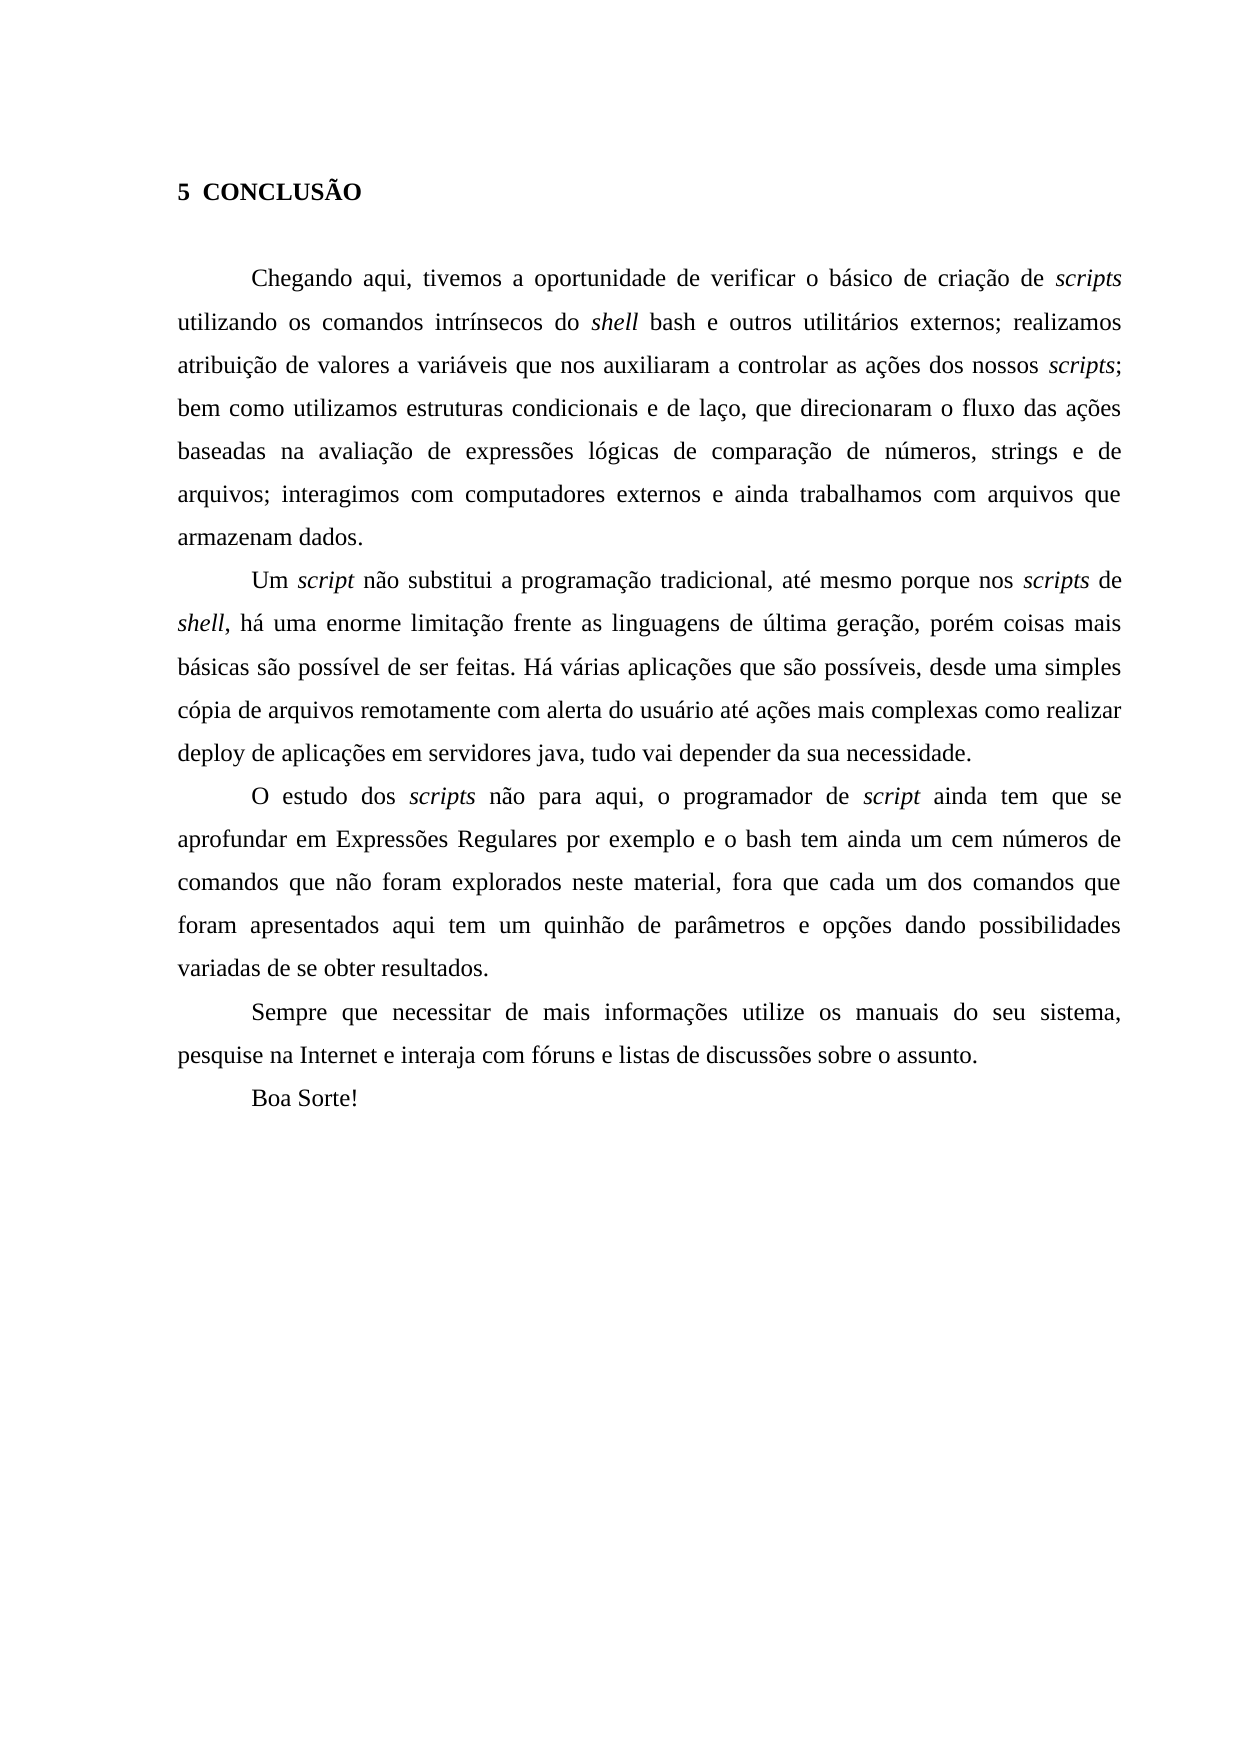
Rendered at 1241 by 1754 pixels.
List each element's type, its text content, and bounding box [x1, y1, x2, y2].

text Boa Sorte! [177, 1083, 1122, 1112]
text Sempre que necessitar de mais informações utilize os manuais do seu sistema, pesquise na Internet e interaja com fóruns e listas de discussões sobre o assunto. [177, 997, 1122, 1068]
subtitle Conclusão [177, 177, 1122, 206]
text Chegando aqui, tivemos a oportunidade de verificar o básico de criação de scripts utilizando os comandos intrínsecos do shell bash e outros utilitários externos; realizamos atribuição de valores a variáveis que nos auxiliaram a controlar as ações dos nossos scripts; bem como utilizamos estruturas condicionais e de laço, que direcionaram o fluxo das ações baseadas na avaliação de expressões lógicas de comparação de números, strings e de arquivos; interagimos com computadores externos e ainda trabalhamos com arquivos que armazenam dados. [177, 263, 1122, 551]
text O estudo dos scripts não para aqui, o programador de script ainda tem que se aprofundar em Expressões Regulares por exemplo e o bash tem ainda um cem números de comandos que não foram explorados neste material, fora que cada um dos comandos que foram apresentados aqui tem um quinhão de parâmetros e opções dando possibilidades variadas de se obter resultados. [177, 781, 1122, 982]
text Um script não substitui a programação tradicional, até mesmo porque nos scripts de shell, há uma enorme limitação frente as linguagens de última geração, porém coisas mais básicas são possível de ser feitas. Há várias aplicações que são possíveis, desde uma simples cópia de arquivos remotamente com alerta do usuário até ações mais complexas como realizar deploy de aplicações em servidores java, tudo vai depender da sua necessidade. [177, 565, 1122, 767]
